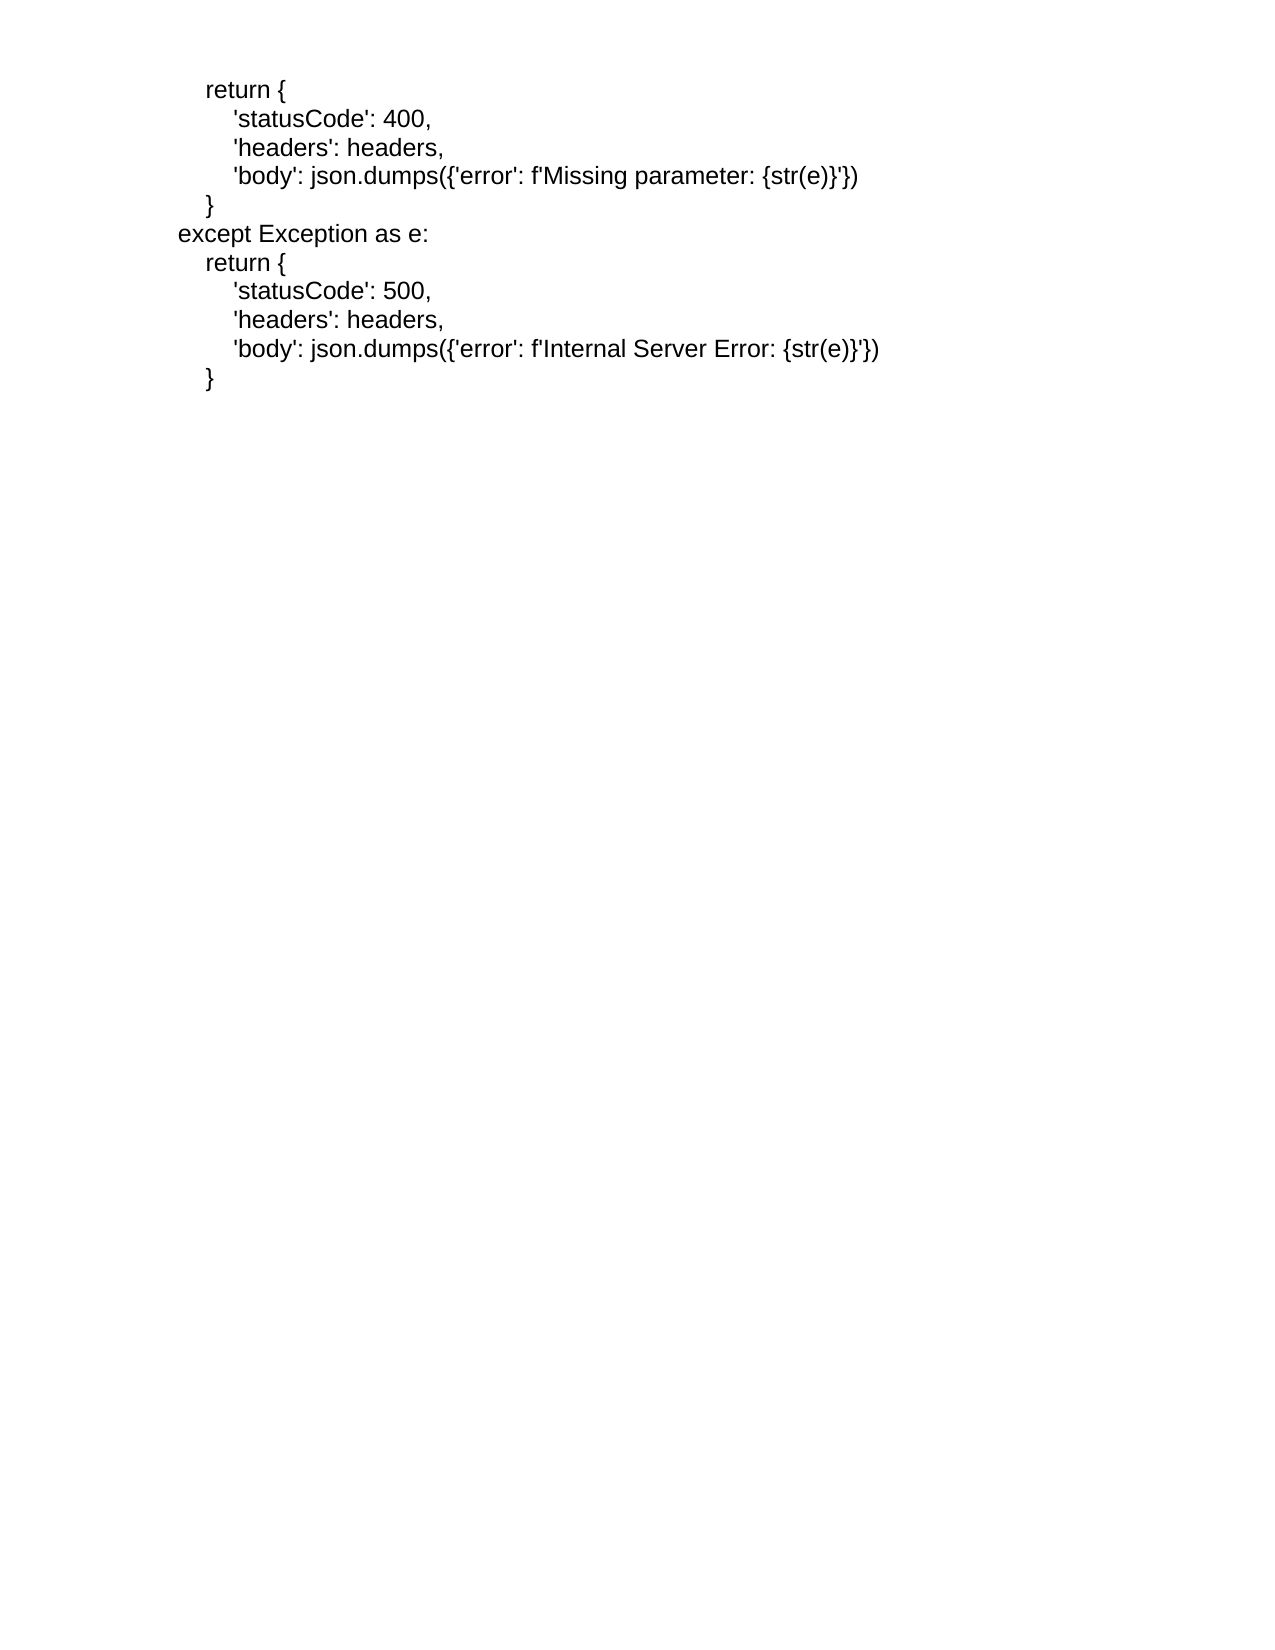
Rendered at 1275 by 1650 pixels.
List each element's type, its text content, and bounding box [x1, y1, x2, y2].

text 'body': json.dumps({'error': f'Internal Server Error: {str(e)}'}) [150, 334, 1125, 362]
text 'statusCode': 500, [150, 276, 1125, 305]
text 'statusCode': 400, [150, 104, 1125, 132]
text return { [150, 247, 1125, 276]
text 'body': json.dumps({'error': f'Missing parameter: {str(e)}'}) [150, 161, 1125, 190]
text 'headers': headers, [150, 305, 1125, 334]
text except Exception as e: [150, 219, 1125, 247]
text } [150, 190, 1125, 219]
text return { [150, 75, 1125, 104]
text 'headers': headers, [150, 132, 1125, 161]
text } [150, 362, 1125, 391]
